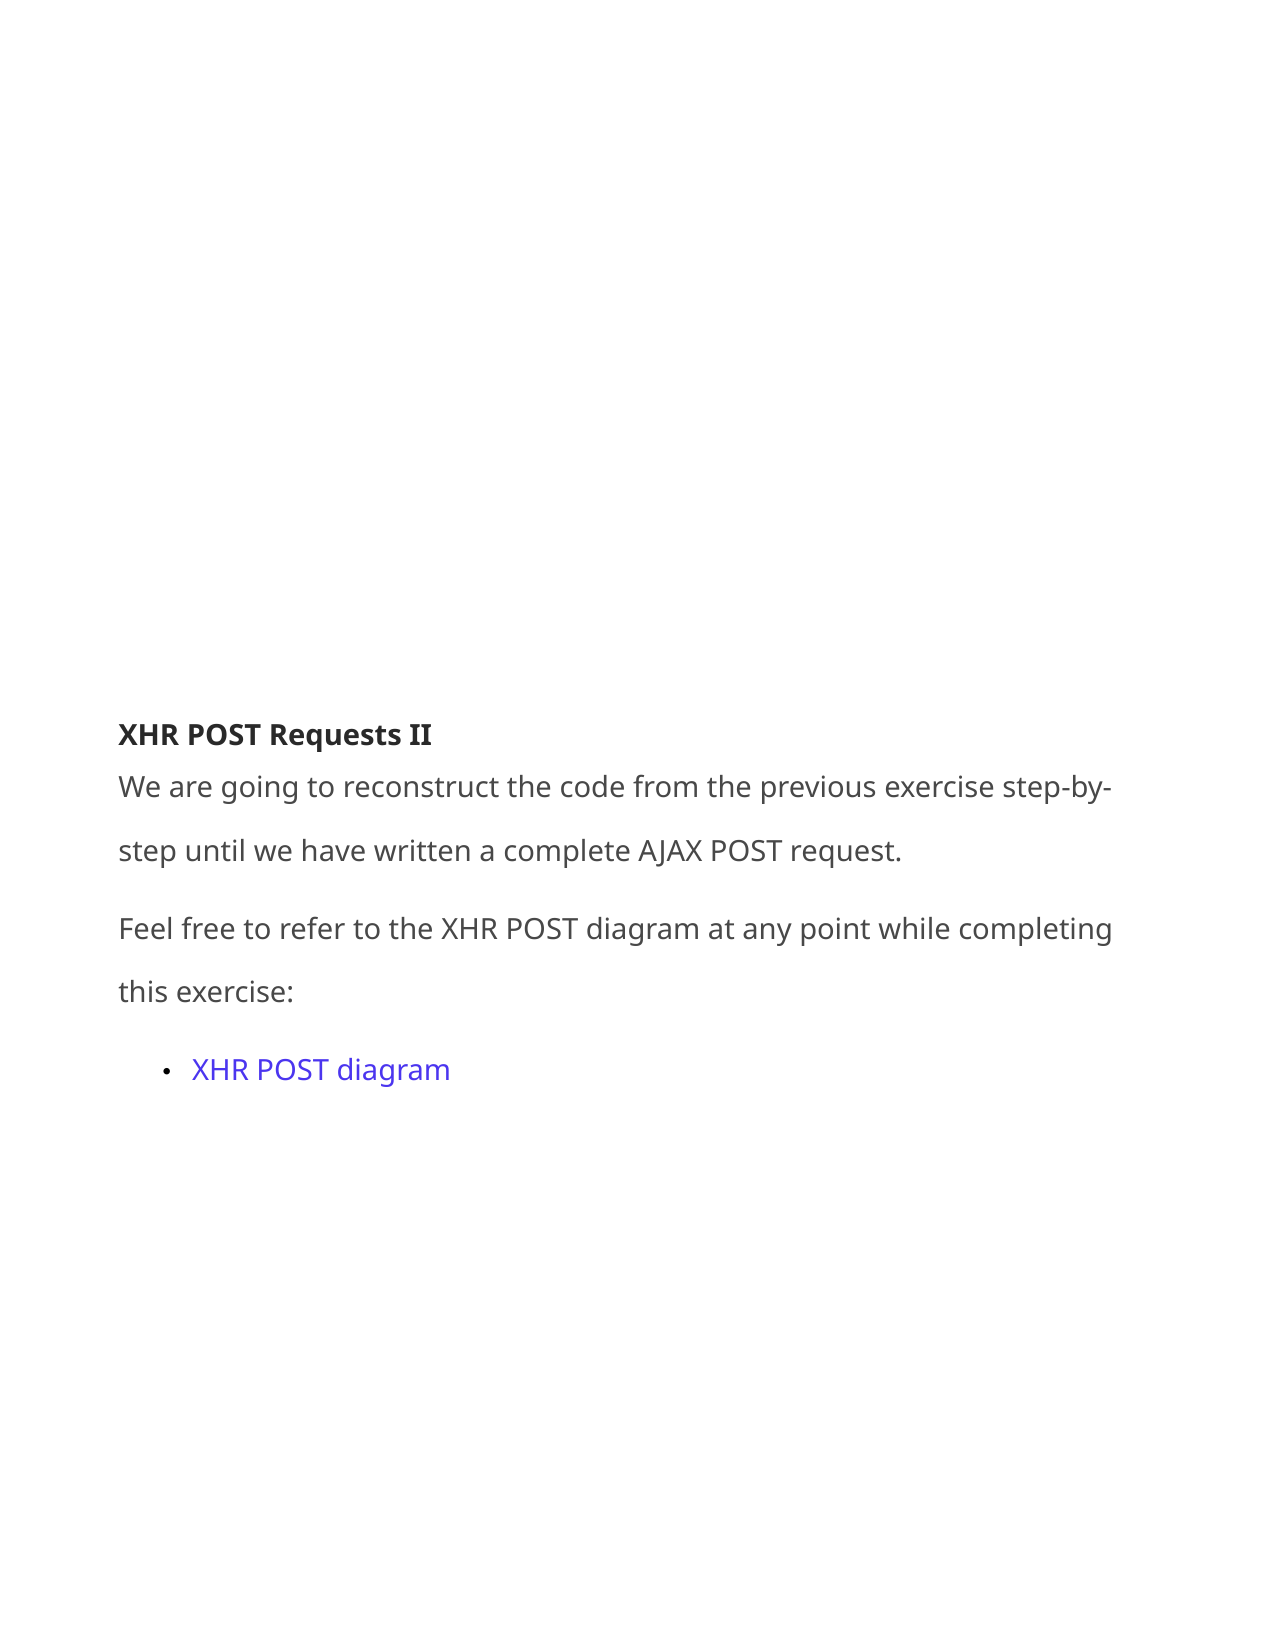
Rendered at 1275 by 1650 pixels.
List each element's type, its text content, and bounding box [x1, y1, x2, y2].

subtitle XHR POST Requests II [118, 714, 1157, 754]
text Feel free to refer to the XHR POST diagram at any point while completing this exercise: [118, 908, 1157, 1011]
text We are going to reconstruct the code from the previous exercise step-by-step until we have written a complete AJAX POST request. [118, 767, 1157, 870]
list XHR POST diagram [162, 1049, 1157, 1089]
